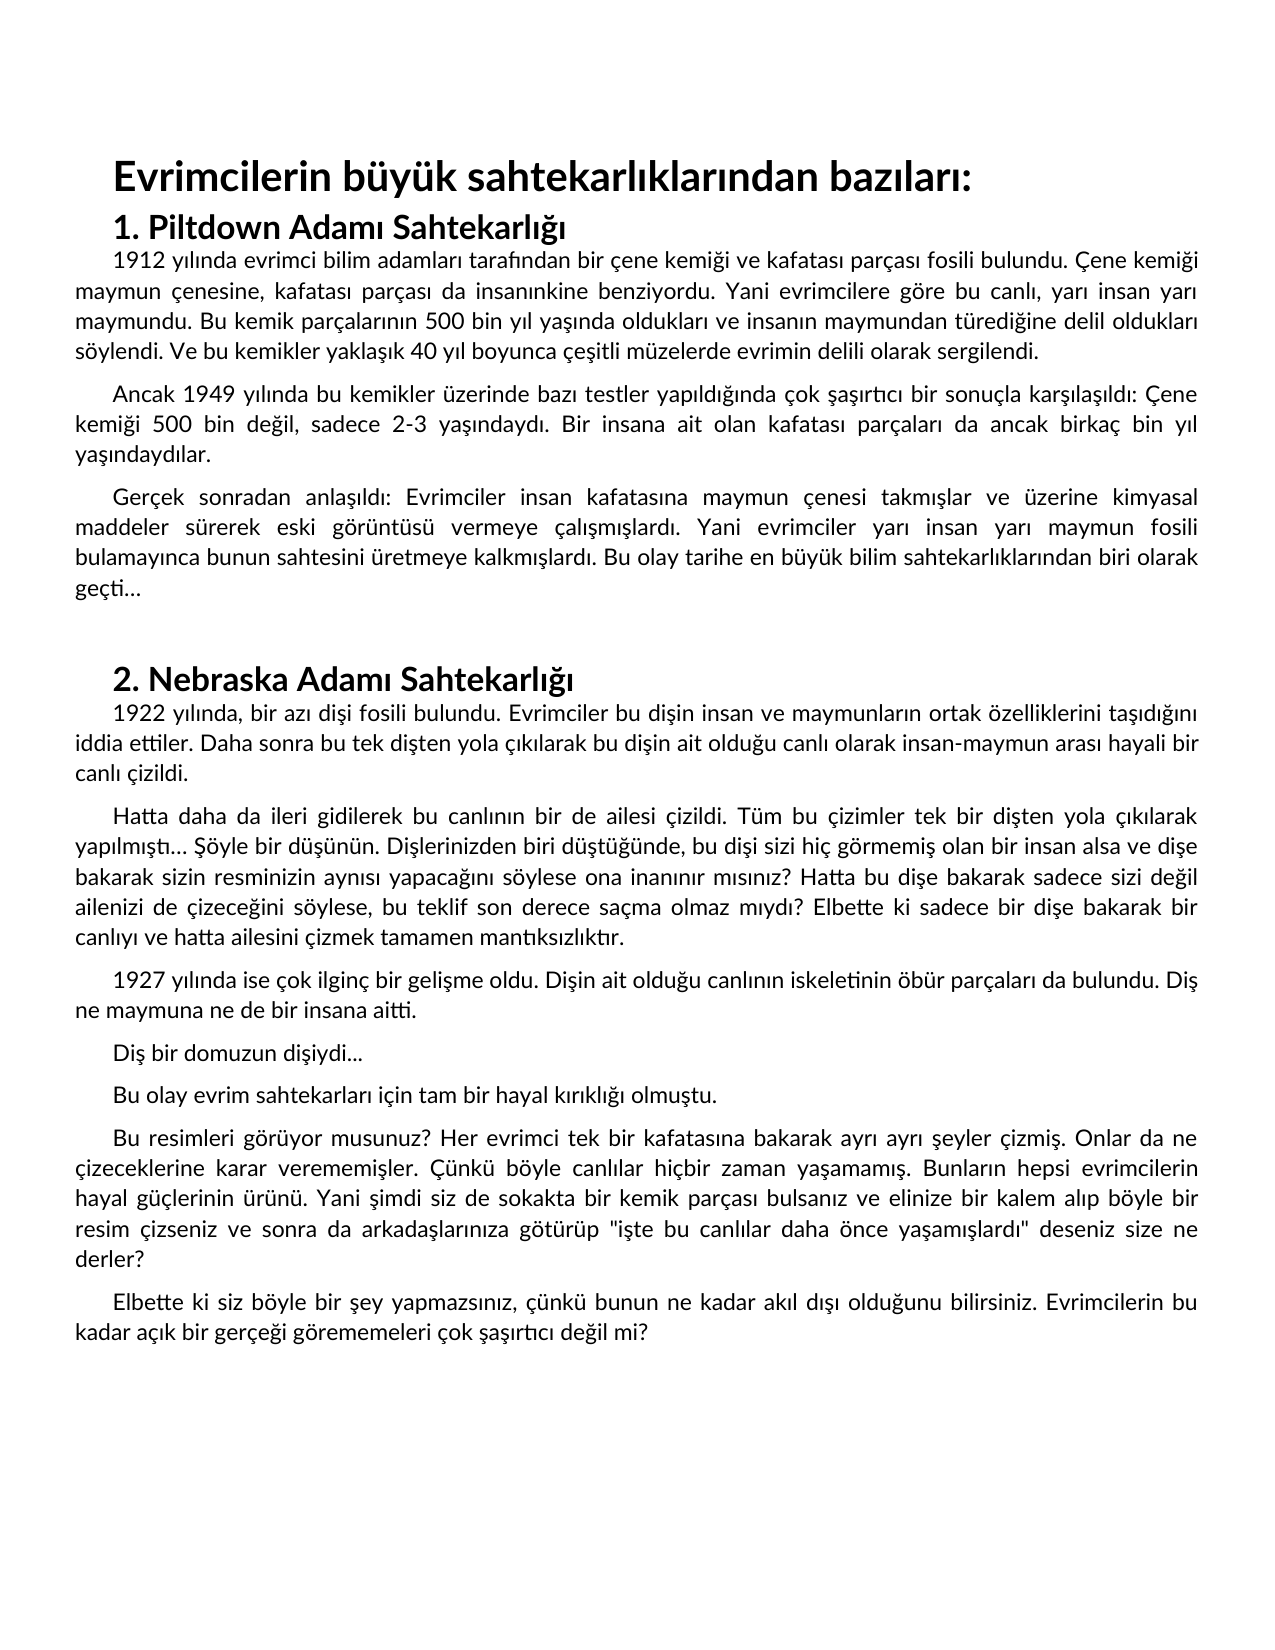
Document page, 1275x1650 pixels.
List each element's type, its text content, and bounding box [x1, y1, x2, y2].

text 1912 yılında evrimci bilim adamları tarafından bir çene kemiği ve kafatası parçası fosili bulundu. Çene kemiği maymun çenesine, kafatası parçası da insanınkine benziyordu. Yani evrimcilere göre bu canlı, yarı insan yarı maymundu. Bu kemik parçalarının 500 bin yıl yaşında oldukları ve insanın maymundan türediğine delil oldukları söylendi. Ve bu kemikler yaklaşık 40 yıl boyunca çeşitli müzelerde evrimin delili olarak sergilendi. [75, 246, 1200, 364]
text Gerçek sonradan anlaşıldı: Evrimciler insan kafatasına maymun çenesi takmışlar ve üzerine kimyasal maddeler sürerek eski görüntüsü vermeye çalışmışlardı. Yani evrimciler yarı insan yarı maymun fosili bulamayınca bunun sahtesini üretmeye kalkmışlardı. Bu olay tarihe en büyük bilim sahtekarlıklarından biri olarak geçti… [75, 483, 1200, 601]
text Diş bir domuzun dişiydi... [75, 1038, 1200, 1066]
text Elbette ki siz böyle bir şey yapmazsınız, çünkü bunun ne kadar akıl dışı olduğunu bilirsiniz. Evrimcilerin bu kadar açık bir gerçeği görememeleri çok şaşırtıcı değil mi? [75, 1287, 1200, 1345]
text Bu olay evrim sahtekarları için tam bir hayal kırıklığı olmuştu. [75, 1081, 1200, 1108]
subtitle 1. Piltdown Adamı Sahtekarlığı [112, 206, 1200, 246]
text Bu resimleri görüyor musunuz? Her evrimci tek bir kafatasına bakarak ayrı ayrı şeyler çizmiş. Onlar da ne çizeceklerine karar verememişler. Çünkü böyle canlılar hiçbir zaman yaşamamış. Bunların hepsi evrimcilerin hayal güçlerinin ürünü. Yani şimdi siz de sokakta bir kemik parçası bulsanız ve elinize bir kalem alıp böyle bir resim çizseniz ve sonra da arkadaşlarınıza götürüp "işte bu canlılar daha önce yaşamışlardı" deseniz size ne derler? [75, 1124, 1200, 1272]
text Hatta daha da ileri gidilerek bu canlının bir de ailesi çizildi. Tüm bu çizimler tek bir dişten yola çıkılarak yapılmıştı… Şöyle bir düşünün. Dişlerinizden biri düştüğünde, bu dişi sizi hiç görmemiş olan bir insan alsa ve dişe bakarak sizin resminizin aynısı yapacağını söylese ona inanınır mısınız? Hatta bu dişe bakarak sadece sizi değil ailenizi de çizeceğini söylese, bu teklif son derece saçma olmaz mıydı? Elbette ki sadece bir dişe bakarak bir canlıyı ve hatta ailesini çizmek tamamen mantıksızlıktır. [75, 802, 1200, 950]
subtitle 2. Nebraska Adamı Sahtekarlığı [112, 659, 1200, 699]
text 1922 yılında, bir azı dişi fosili bulundu. Evrimciler bu dişin insan ve maymunların ortak özelliklerini taşıdığını iddia ettiler. Daha sonra bu tek dişten yola çıkılarak bu dişin ait olduğu canlı olarak insan-maymun arası hayali bir canlı çizildi. [75, 699, 1200, 787]
subtitle Evrimcilerin büyük sahtekarlıklarından bazıları: [112, 150, 1200, 200]
text 1927 yılında ise çok ilginç bir gelişme oldu. Dişin ait olduğu canlının iskeletinin öbür parçaları da bulundu. Diş ne maymuna ne de bir insana aitti. [75, 965, 1200, 1023]
text Ancak 1949 yılında bu kemikler üzerinde bazı testler yapıldığında çok şaşırtıcı bir sonuçla karşılaşıldı: Çene kemiği 500 bin değil, sadece 2-3 yaşındaydı. Bir insana ait olan kafatası parçaları da ancak birkaç bin yıl yaşındaydılar. [75, 379, 1200, 467]
